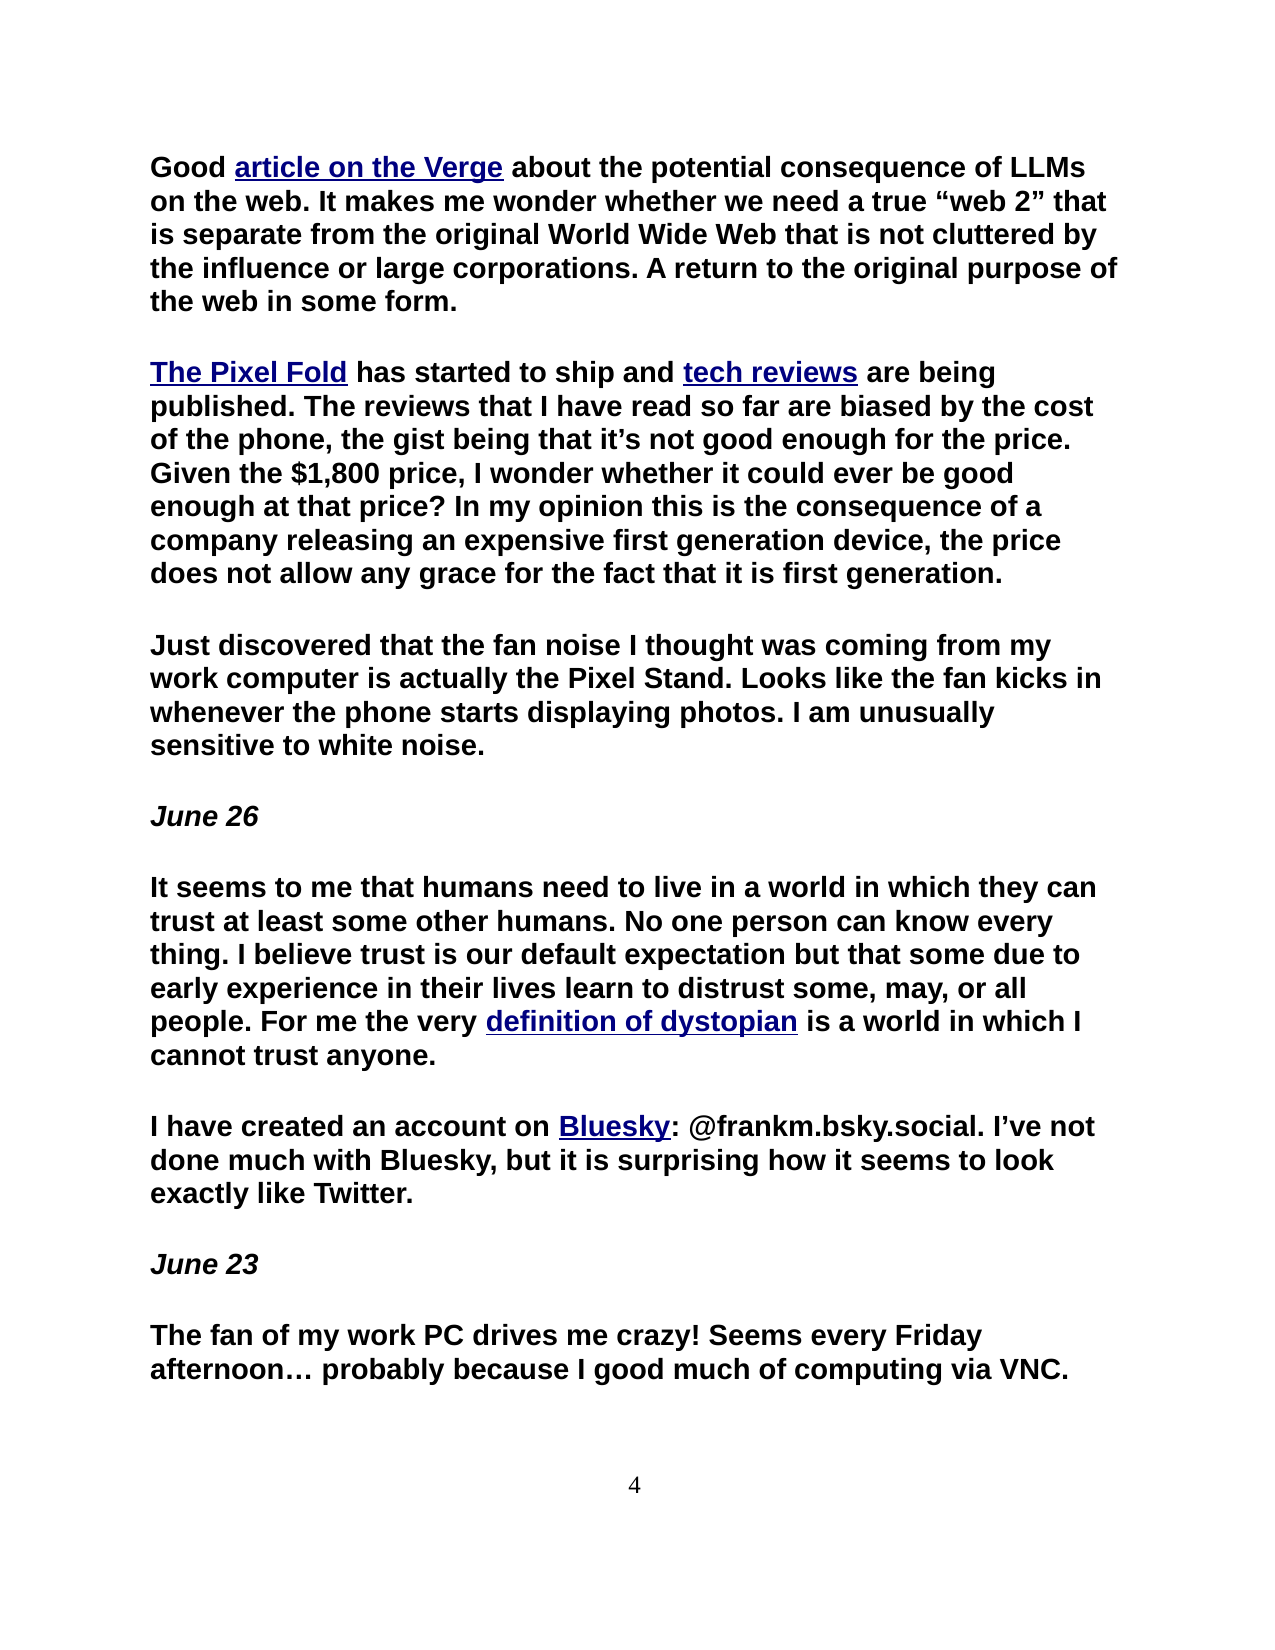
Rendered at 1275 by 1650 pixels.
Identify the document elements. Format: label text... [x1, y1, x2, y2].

subtitle June 23 [150, 1247, 1125, 1281]
subtitle June 26 [150, 799, 1125, 833]
subtitle Good article on the Verge about the potential consequence of LLMs on the web. It makes me wonder whether we need a true “web 2” that is separate from the original World Wide Web that is not cluttered by the influence or large corporations. A return to the original purpose of the web in some form. [150, 150, 1125, 318]
subtitle It seems to me that humans need to live in a world in which they can trust at least some other humans. No one person can know every thing. I believe trust is our default expectation but that some due to early experience in their lives learn to distrust some, may, or all people. For me the very definition of dystopian is a world in which I cannot trust anyone. [150, 870, 1125, 1071]
subtitle The Pixel Fold has started to ship and tech reviews are being published. The reviews that I have read so far are biased by the cost of the phone, the gist being that it’s not good enough for the price. Given the $1,800 price, I wonder whether it could ever be good enough at that price? In my opinion this is the consequence of a company releasing an expensive first generation device, the price does not allow any grace for the fact that it is first generation. [150, 355, 1125, 590]
subtitle The fan of my work PC drives me crazy! Seems every Friday afternoon… probably because I good much of computing via VNC. [150, 1318, 1125, 1385]
subtitle I have created an account on Bluesky: @frankm.bsky.social. I’ve not done much with Bluesky, but it is surprising how it seems to look exactly like Twitter. [150, 1109, 1125, 1209]
subtitle Just discovered that the fan noise I thought was coming from my work computer is actually the Pixel Stand. Looks like the fan kicks in whenever the phone starts displaying photos. I am unusually sensitive to white noise. [150, 627, 1125, 762]
